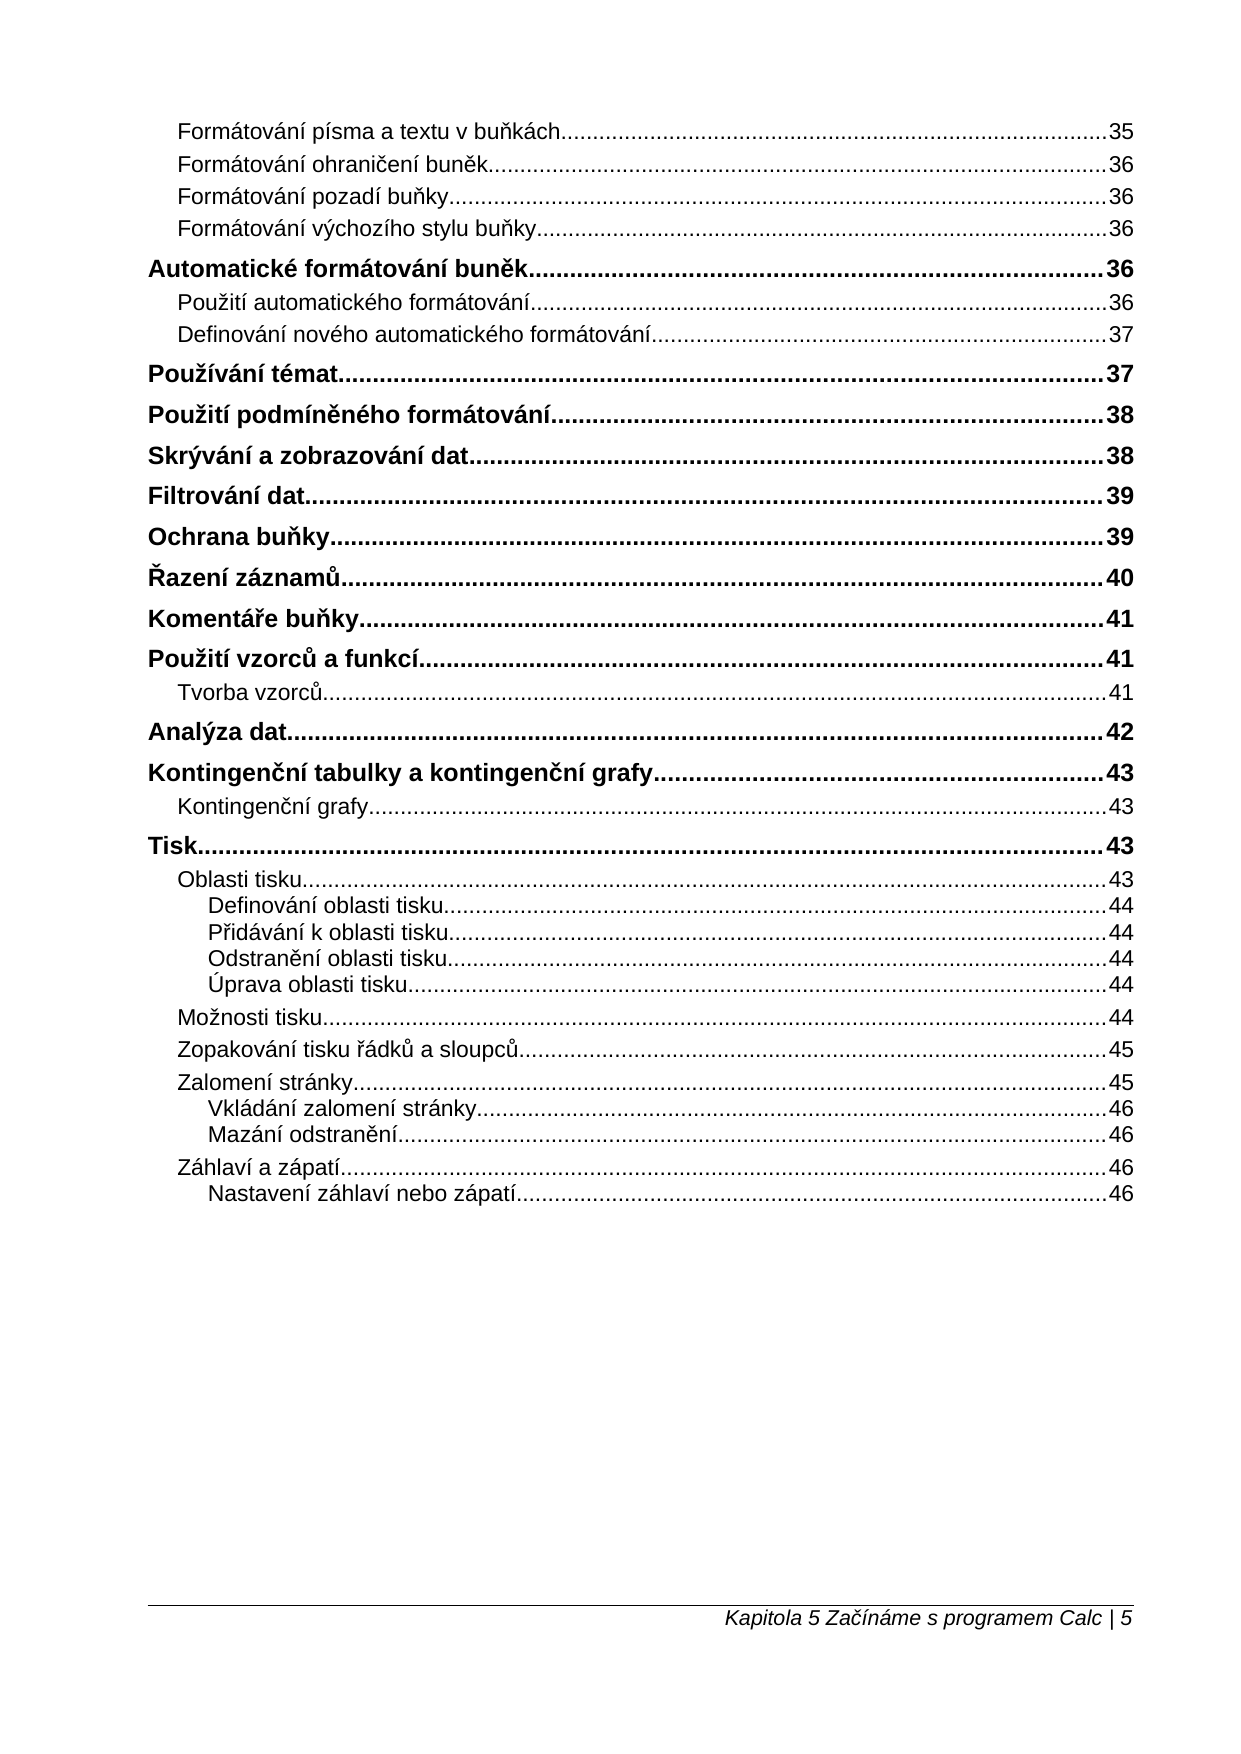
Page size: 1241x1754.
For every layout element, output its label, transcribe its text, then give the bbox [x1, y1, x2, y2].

text Komentáře buňky 41 [148, 603, 1134, 632]
text Formátování výchozího stylu buňky 36 [177, 215, 1134, 242]
text Zalomení stránky 45 [177, 1069, 1134, 1095]
text Použití automatického formátování 36 [177, 288, 1134, 315]
text Oblasti tisku 43 [177, 866, 1134, 892]
text Definování nového automatického formátování 37 [177, 321, 1134, 347]
text Mazání odstranění 46 [208, 1121, 1134, 1148]
text Vkládání zalomení stránky 46 [208, 1095, 1134, 1121]
text Formátování ohraničení buněk 36 [177, 151, 1134, 177]
text Možnosti tisku 44 [177, 1004, 1134, 1030]
text Nastavení záhlaví nebo zápatí 46 [208, 1180, 1134, 1206]
text Použití vzorců a funkcí 41 [148, 644, 1134, 673]
text Automatické formátování buněk 36 [148, 254, 1134, 282]
text Kontingenční grafy 43 [177, 793, 1134, 819]
text Úprava oblasti tisku 44 [208, 971, 1134, 998]
text Definování oblasti tisku 44 [208, 892, 1134, 919]
text Analýza dat 42 [148, 717, 1134, 746]
text Skrývání a zobrazování dat 38 [148, 441, 1134, 469]
text Formátování písma a textu v buňkách 35 [177, 118, 1134, 144]
text Kontingenční tabulky a kontingenční grafy 43 [148, 758, 1134, 787]
text Záhlaví a zápatí 46 [177, 1154, 1134, 1180]
text Používání témat 37 [148, 359, 1134, 388]
text Ochrana buňky 39 [148, 522, 1134, 551]
text Zopakování tisku řádků a sloupců 45 [177, 1036, 1134, 1063]
text Tvorba vzorců 41 [177, 679, 1134, 705]
text Řazení záznamů 40 [148, 563, 1134, 592]
text Tisk 43 [148, 831, 1134, 860]
text Filtrování dat 39 [148, 481, 1134, 510]
text Použití podmíněného formátování 38 [148, 400, 1134, 429]
text Odstranění oblasti tisku 44 [208, 945, 1134, 971]
text Formátování pozadí buňky 36 [177, 183, 1134, 209]
text Přidávání k oblasti tisku 44 [208, 919, 1134, 945]
